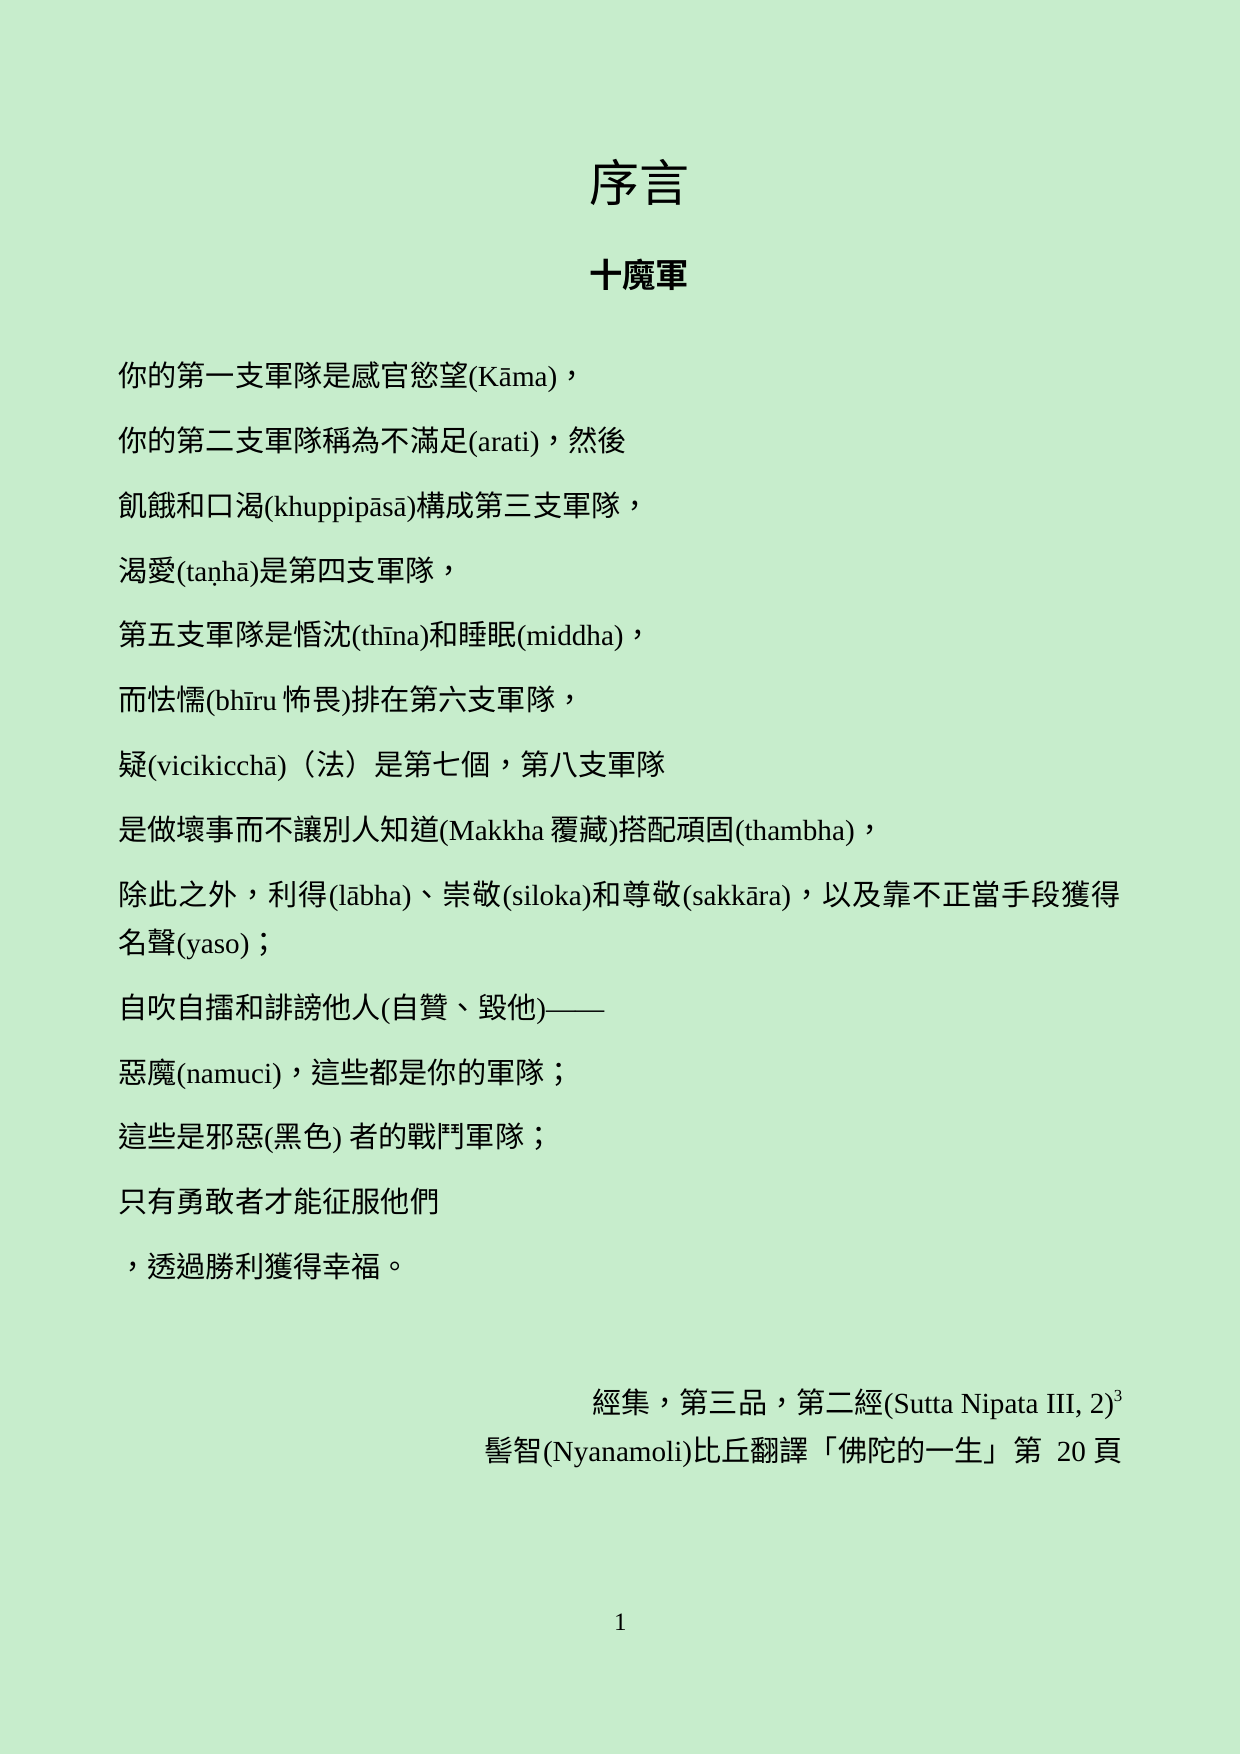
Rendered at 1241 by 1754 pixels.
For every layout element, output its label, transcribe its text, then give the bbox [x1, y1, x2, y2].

text 除此之外，利得(lābha)、崇敬(siloka)和尊敬(sakkāra)，以及靠不正當手段獲得名聲(yaso)； [118, 871, 1122, 962]
text ，透過勝利獲得幸福。 [118, 1243, 1122, 1286]
text 是做壞事而不讓別人知道(Makkha覆藏)搭配頑固(thambha)， [118, 806, 1122, 848]
text 你的第一支軍隊是感官慾望(Kāma)， [118, 353, 1122, 395]
text 渴愛(taṇhā)是第四支軍隊， [118, 547, 1122, 589]
subtitle 序言 [156, 143, 1122, 216]
text 經集，第三品，第二經(Sutta Nipata III, 2) 髻智(Nyanamoli)比丘翻譯「佛陀的一生」第 20 頁 [118, 1379, 1122, 1470]
text 惡魔(namuci)，這些都是你的軍隊； [118, 1049, 1122, 1091]
text 自吹自擂和誹謗他人(自贊、毀他)—— [118, 984, 1122, 1027]
text 這些是邪惡(黑色) 者的戰鬥軍隊； [118, 1114, 1122, 1156]
text 只有勇敢者才能征服他們 [118, 1179, 1122, 1221]
subtitle 十魔軍 [156, 249, 1122, 297]
text 你的第二支軍隊稱為不滿足(arati)，然後 [118, 417, 1122, 460]
text 飢餓和口渴(khuppipāsā)構成第三支軍隊， [118, 482, 1122, 524]
text 第五支軍隊是惛沈(thīna)和睡眠(middha)， [118, 612, 1122, 654]
text 疑(vicikicchā)（法）是第七個，第八支軍隊 [118, 741, 1122, 784]
text 而怯懦(bhīru怖畏)排在第六支軍隊， [118, 677, 1122, 719]
